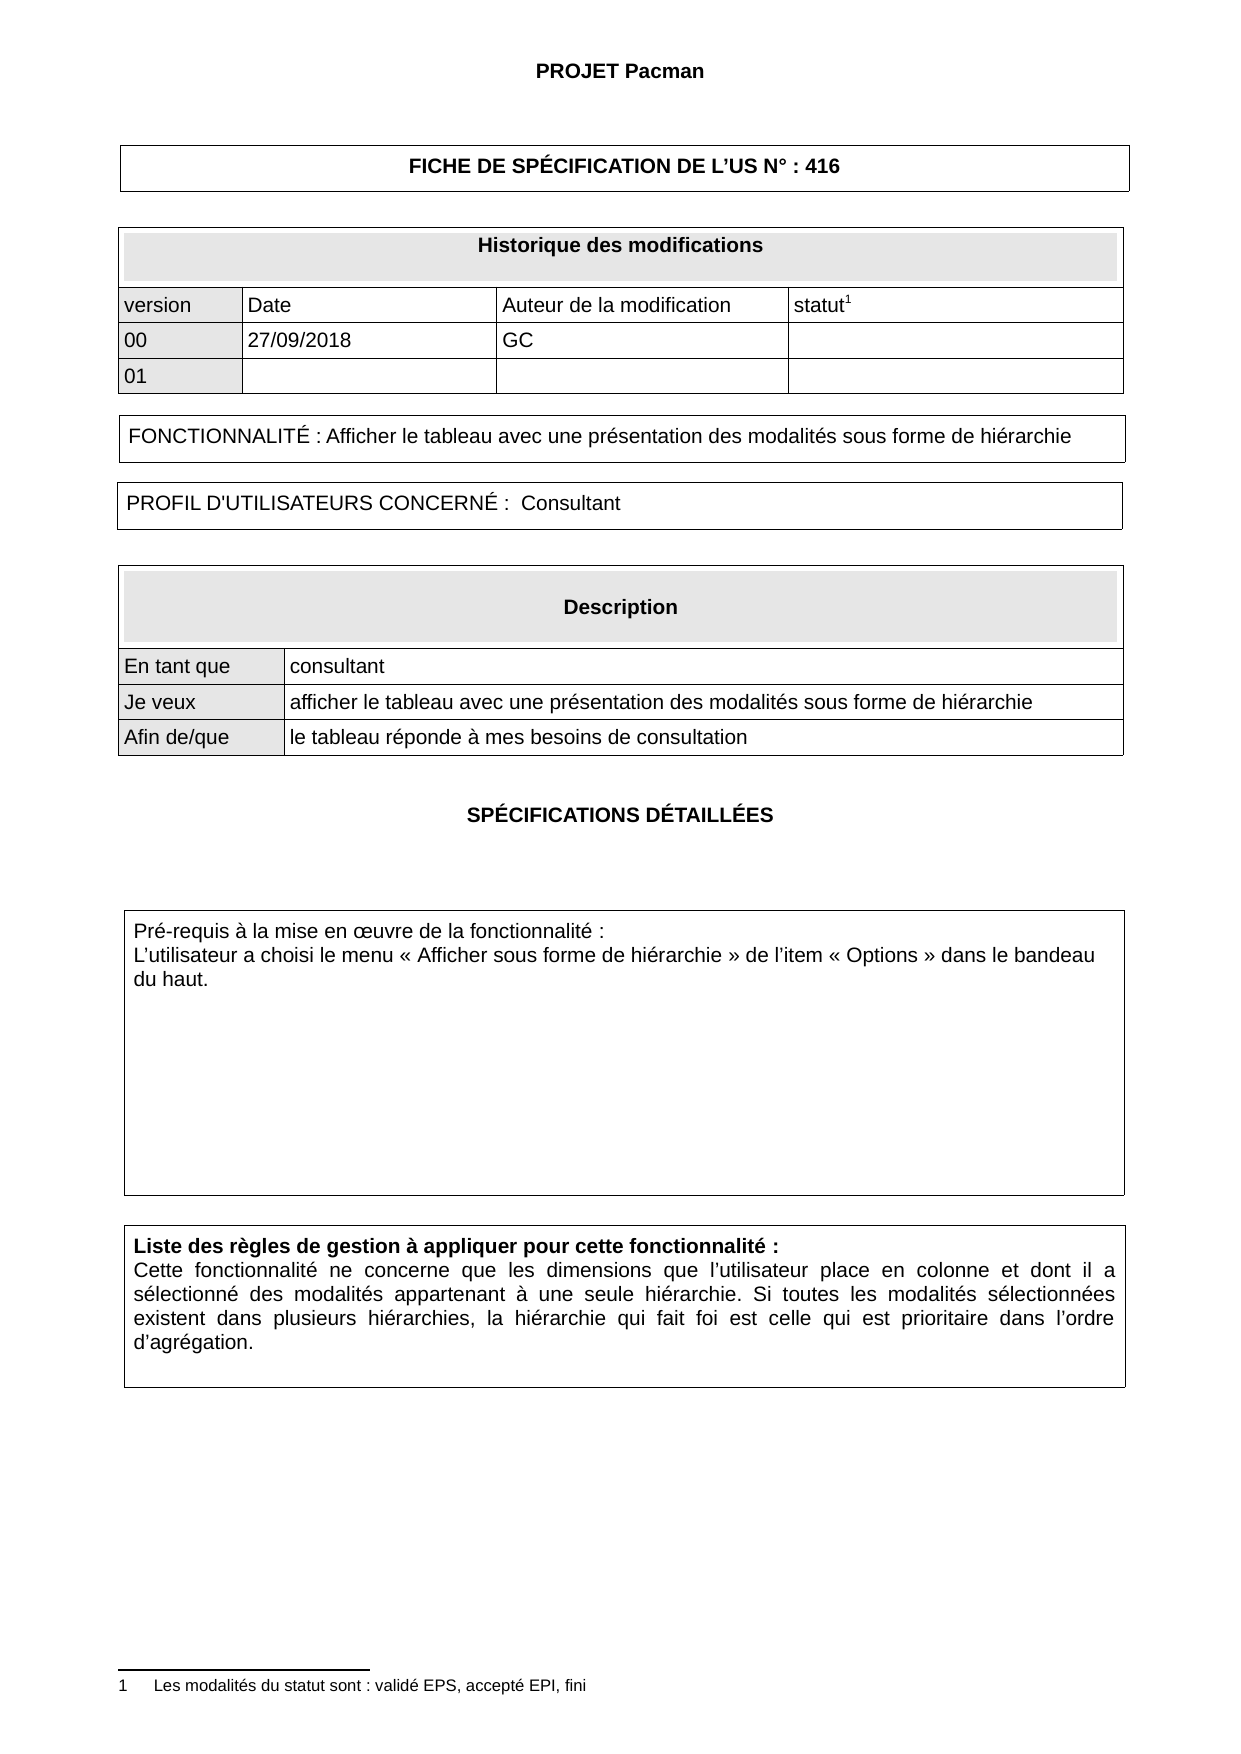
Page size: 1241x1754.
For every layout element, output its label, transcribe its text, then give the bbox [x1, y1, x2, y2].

table_cell Je veux [119, 685, 284, 719]
table_cell En tant que [119, 649, 284, 684]
table_cell 01 [119, 359, 242, 393]
text Liste des règles de gestion à appliquer pour cette fonctionnalité : [133, 1234, 1116, 1258]
table_cell [789, 323, 1123, 358]
table_cell 00 [119, 323, 242, 358]
table_cell [789, 359, 1123, 393]
table_cell [497, 359, 788, 393]
table_header Description [119, 566, 1123, 648]
table_cell [243, 359, 496, 393]
table_cell Auteur de la modification [497, 288, 788, 322]
table_cell version [119, 288, 242, 322]
text FONCTIONNALITÉ : Afficher le tableau avec une présentation des modalités sous forme de hiérarchie [128, 424, 1116, 448]
table_header Historique des modifications [119, 228, 1123, 287]
text Cette fonctionnalité ne concerne que les dimensions que l’utilisateur place en colonne et dont il a sélectionné des modalités appartenant à une seule hiérarchie. Si toutes les modalités sélectionnées existent dans plusieurs hiérarchies, la hiérarchie qui fait foi est celle qui est prioritaire dans l’ordre d’agrégation. [133, 1258, 1116, 1354]
table_cell statut [789, 288, 1123, 322]
text L’utilisateur a choisi le menu « Afficher sous forme de hiérarchie » de l’item « Options » dans le bandeau du haut. [133, 943, 1115, 991]
text PROJET Pacman [118, 59, 1122, 83]
table_cell le tableau réponde à mes besoins de consultation [285, 720, 1123, 755]
text FICHE DE SPÉCIFICATION DE L’US N° : 416 [129, 154, 1120, 178]
table_cell Date [243, 288, 496, 322]
table_cell Afin de/que [119, 720, 284, 755]
text PROFIL D'UTILISATEURS CONCERNÉ : Consultant [126, 491, 1113, 515]
text Pré-requis à la mise en œuvre de la fonctionnalité : [133, 919, 1115, 943]
table_cell GC [497, 323, 788, 358]
table_cell 27/09/2018 [243, 323, 496, 358]
table_cell afficher le tableau avec une présentation des modalités sous forme de hiérarchie [285, 685, 1123, 719]
text SPÉCIFICATIONS DÉTAILLÉES [118, 803, 1122, 827]
table_cell consultant [285, 649, 1123, 684]
